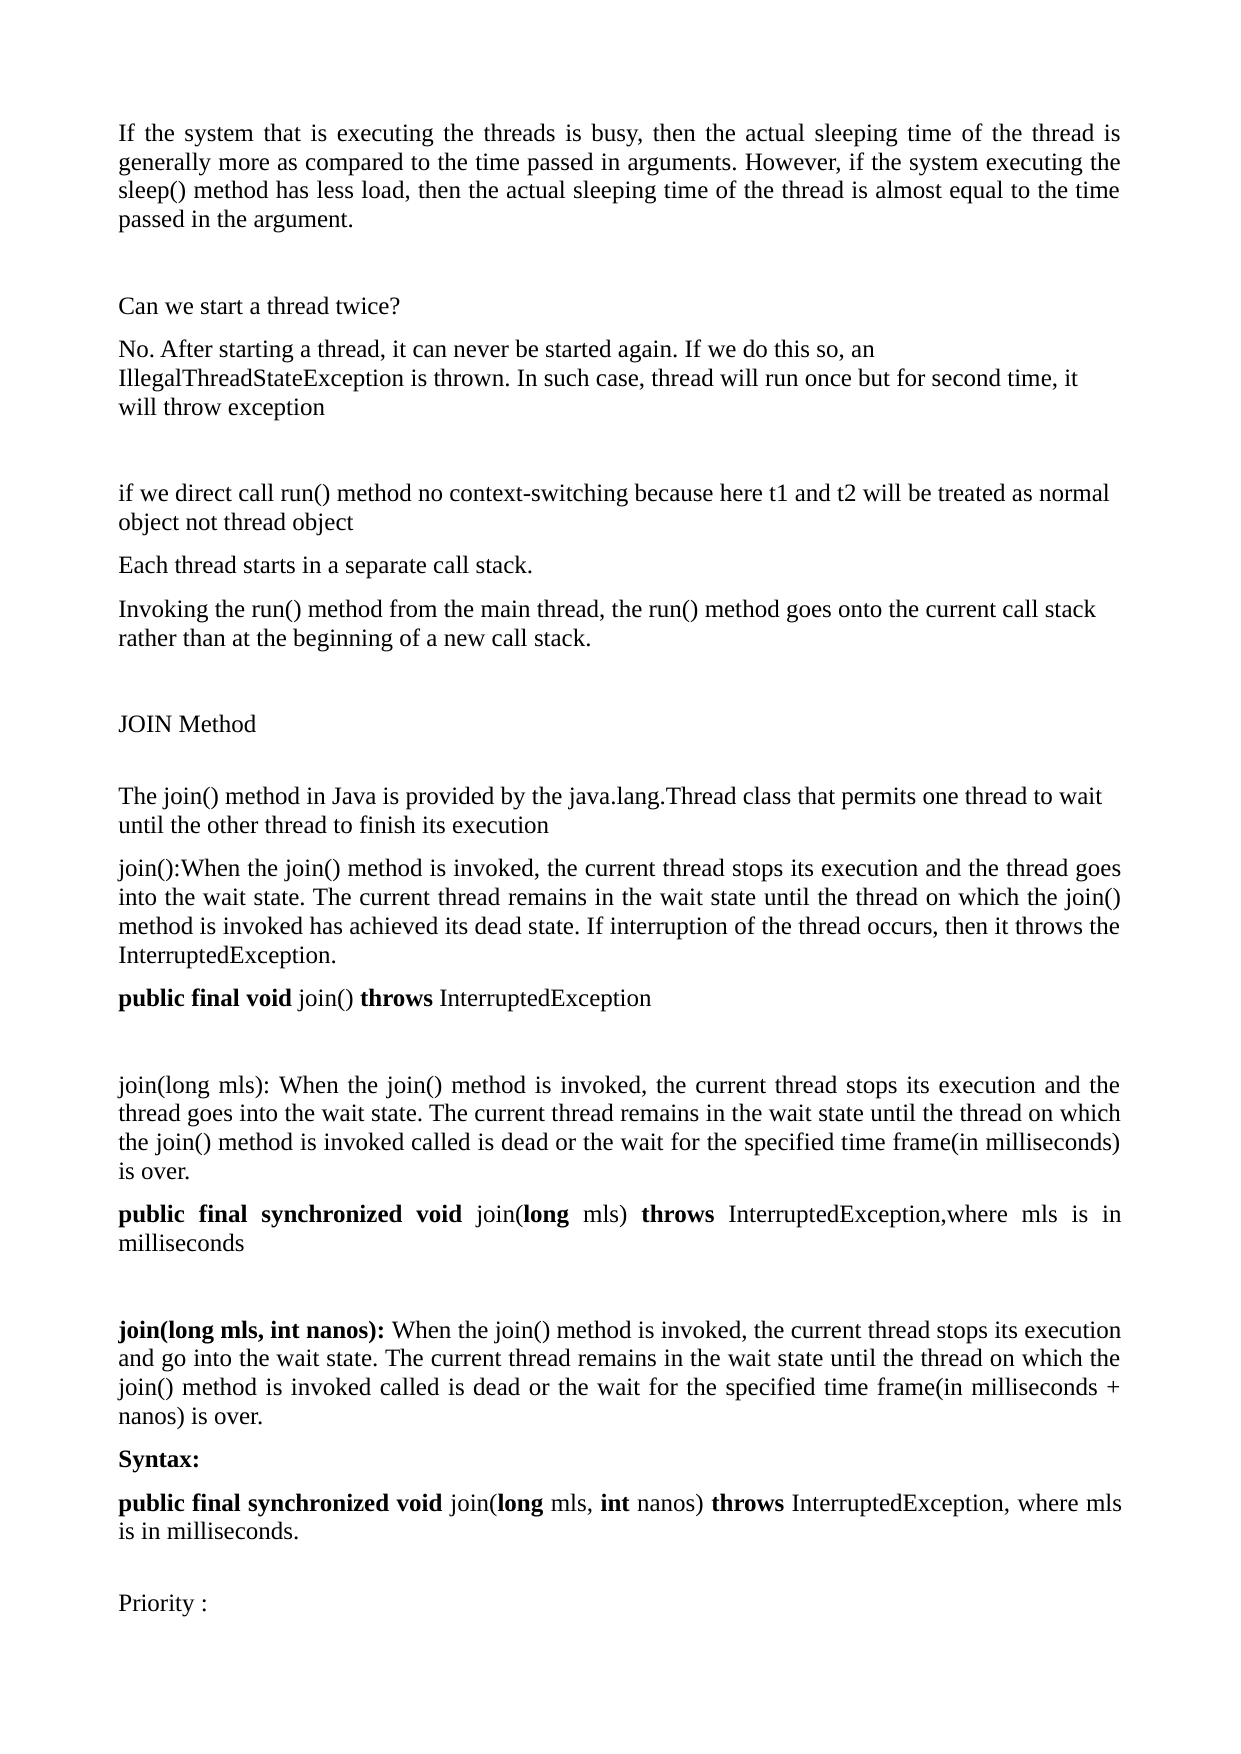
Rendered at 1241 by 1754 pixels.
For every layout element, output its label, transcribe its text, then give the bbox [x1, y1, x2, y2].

text if we direct call run() method no context-switching because here t1 and t2 will be treated as normal object not thread object [118, 478, 1122, 536]
text join():When the join() method is invoked, the current thread stops its execution and the thread goes into the wait state. The current thread remains in the wait state until the thread on which the join() method is invoked has achieved its dead state. If interruption of the thread occurs, then it throws the InterruptedException. [118, 853, 1122, 968]
text If the system that is executing the threads is busy, then the actual sleeping time of the thread is generally more as compared to the time passed in arguments. However, if the system executing the sleep() method has less load, then the actual sleeping time of the thread is almost equal to the time passed in the argument. [118, 118, 1122, 233]
text Can we start a thread twice? [118, 291, 1122, 320]
text public final synchronized void join(long mls) throws InterruptedException,where mls is in milliseconds [118, 1199, 1122, 1257]
text Priority : [118, 1588, 1122, 1617]
text join(long mls): When the join() method is invoked, the current thread stops its execution and the thread goes into the wait state. The current thread remains in the wait state until the thread on which the join() method is invoked called is dead or the wait for the specified time frame(in milliseconds) is over. [118, 1070, 1122, 1185]
list public final synchronized void join(long mls, int nanos) throws InterruptedException, where mls is in milliseconds. [118, 1488, 1122, 1545]
text The join() method in Java is provided by the java.lang.Thread class that permits one thread to wait until the other thread to finish its execution [118, 753, 1122, 839]
text join(long mls, int nanos): When the join() method is invoked, the current thread stops its execution and go into the wait state. The current thread remains in the wait state until the thread on which the join() method is invoked called is dead or the wait for the specified time frame(in milliseconds + nanos) is over. [118, 1315, 1122, 1430]
text No. After starting a thread, it can never be started again. If we do this so, an IllegalThreadStateException is thrown. In such case, thread will run once but for second time, it will throw exception [118, 334, 1122, 421]
text Each thread starts in a separate call stack. [118, 551, 1122, 579]
text JOIN Method [118, 709, 1122, 738]
text Syntax: [118, 1444, 1122, 1473]
text Invoking the run() method from the main thread, the run() method goes onto the current call stack rather than at the beginning of a new call stack. [118, 594, 1122, 651]
text public final void join() throws InterruptedException [118, 983, 1122, 1012]
